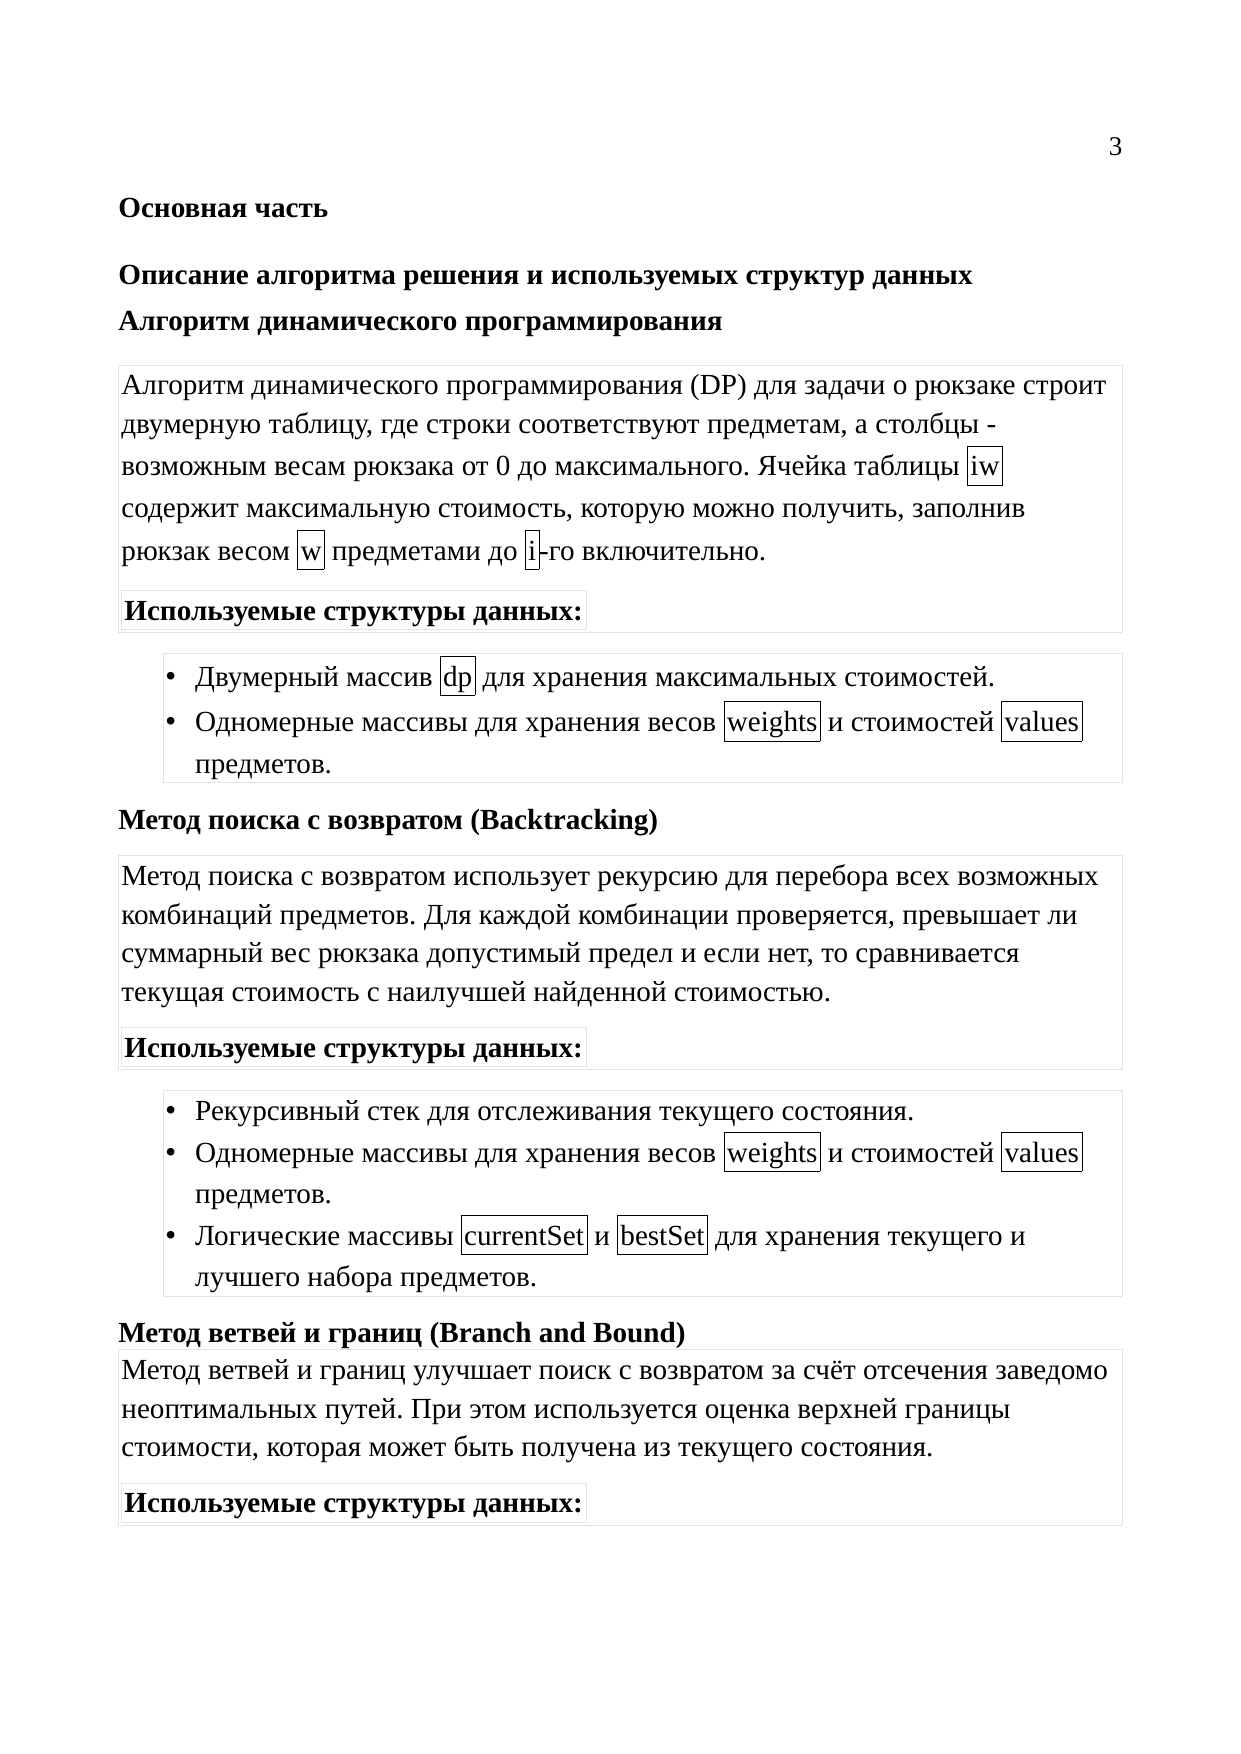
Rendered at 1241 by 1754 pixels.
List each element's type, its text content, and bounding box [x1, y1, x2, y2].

list Логические массивы currentSet и bestSet для хранения текущего и лучшего набора предметов. [164, 1212, 1122, 1296]
text Используемые структуры данных: [119, 587, 1122, 632]
list Одномерные массивы для хранения весов weights и стоимостей values предметов. [164, 1129, 1122, 1210]
list Алгоритм динамического программирования [118, 303, 1122, 337]
text Используемые структуры данных: [119, 1479, 1122, 1525]
list Рекурсивный стек для отслеживания текущего состояния. [164, 1091, 1122, 1127]
text Метод ветвей и границ улучшает поиск с возвратом за счёт отсечения заведомо неоптимальных путей. При этом используется оценка верхней границы стоимости, которая может быть получена из текущего состояния. [119, 1350, 1122, 1463]
list Двумерный массив dp для хранения максимальных стоимостей. [164, 654, 1122, 695]
subtitle Основная часть [118, 191, 1122, 224]
list Одномерные массивы для хранения весов weights и стоимостей values предметов. [164, 698, 1122, 782]
text Метод ветвей и границ (Branch and Bound) [118, 1316, 1122, 1349]
text Алгоритм динамического программирования (DP) для задачи о рюкзаке строит двумерную таблицу, где строки соответствуют предметам, а столбцы - возможным весам рюкзака от 0 до максимального. Ячейка таблицы iw содержит максимальную стоимость, которую можно получить, заполнив рюкзак весом w предметами до i-го включительно. [119, 366, 1122, 569]
text Метод поиска с возвратом (Backtracking) [118, 802, 1122, 836]
subtitle Описание алгоритма решения и используемых структур данных [118, 257, 1122, 291]
text Метод поиска с возвратом использует рекурсию для перебора всех возможных комбинаций предметов. Для каждой комбинации проверяется, превышает ли суммарный вес рюкзака допустимый предел и если нет, то сравнивается текущая стоимость с наилучшей найденной стоимостью. [119, 856, 1122, 1007]
text Используемые структуры данных: [119, 1024, 1122, 1069]
